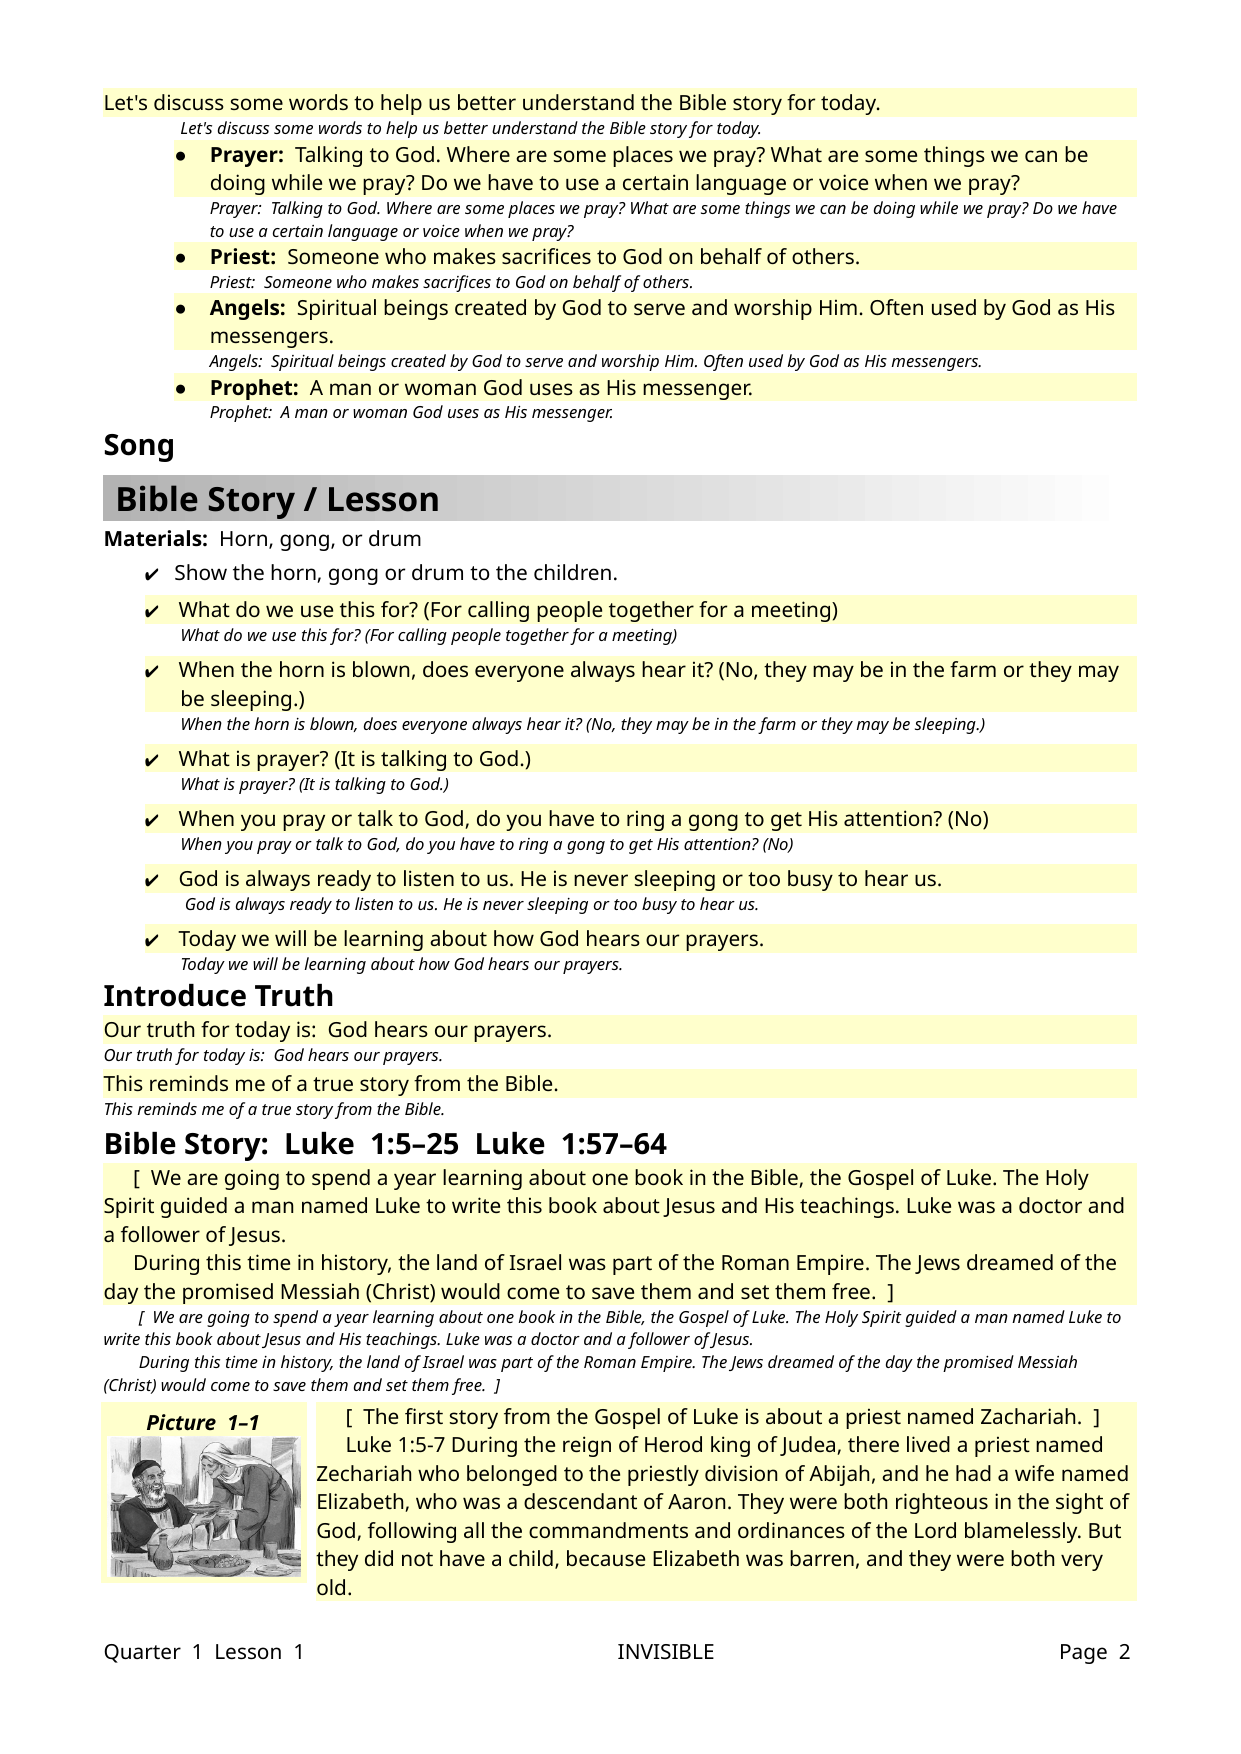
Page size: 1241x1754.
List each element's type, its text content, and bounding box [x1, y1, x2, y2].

list When the horn is blown, does everyone always hear it? (No, they may be in the farm or they may be sleeping.) [145, 656, 1137, 712]
text [101, 1437, 307, 1583]
list When you pray or talk to God, do you have to ring a gong to get His attention? (No) [145, 804, 1137, 833]
picture [107, 1436, 301, 1577]
text Our truth for today is: God hears our prayers. [103, 1015, 1137, 1044]
text Bible Story: Luke 1:5–25 Luke 1:57–64 [103, 1123, 1137, 1163]
text [ We are going to spend a year learning about one book in the Bible, the Gospel of Luke. The Holy Spirit guided a man named Luke to write this book about Jesus and His teachings. Luke was a doctor and a follower of Jesus. [103, 1305, 1137, 1351]
text Prophet: A man or woman God uses as His messenger. [209, 401, 1137, 424]
list Angels: Spiritual beings created by God to serve and worship Him. Often used by God as His messengers. [174, 293, 1137, 350]
text [ The first story from the Gospel of Luke is about a priest named Zachariah. ] [316, 1402, 1137, 1430]
text Priest: Someone who makes sacrifices to God on behalf of others. [209, 270, 1137, 293]
text During this time in history, the land of Israel was part of the Roman Empire. The Jews dreamed of the day the promised Messiah (Christ) would come to save them and set them free. ] [103, 1351, 1137, 1396]
text Let's discuss some words to help us better understand the Bible story for today. [103, 88, 1137, 117]
list Prophet: A man or woman God uses as His messenger. [174, 373, 1137, 401]
text This reminds me of a true story from the Bible. [103, 1069, 1137, 1098]
subtitle Bible Story / Lesson [103, 475, 1137, 521]
text Angels: Spiritual beings created by God to serve and worship Him. Often used by God as His messengers. [209, 350, 1137, 373]
text Our truth for today is: God hears our prayers. [103, 1044, 1137, 1066]
text Song [103, 424, 1137, 463]
list God is always ready to listen to us. He is never sleeping or too busy to hear us. [145, 864, 1137, 893]
text This reminds me of a true story from the Bible. [103, 1098, 1137, 1120]
text [ We are going to spend a year learning about one book in the Bible, the Gospel of Luke. The Holy Spirit guided a man named Luke to write this book about Jesus and His teachings. Luke was a doctor and a follower of Jesus. [103, 1163, 1137, 1248]
list What do we use this for? (For calling people together for a meeting) [145, 595, 1137, 624]
text Introduce Truth [103, 976, 1137, 1015]
text When the horn is blown, does everyone always hear it? (No, they may be in the farm or they may be sleeping.) [180, 712, 1137, 735]
text God is always ready to listen to us. He is never sleeping or too busy to hear us. [180, 893, 1137, 915]
text During this time in history, the land of Israel was part of the Roman Empire. The Jews dreamed of the day the promised Messiah (Christ) would come to save them and set them free. ] [103, 1248, 1137, 1305]
text Today we will be learning about how God hears our prayers. [180, 953, 1137, 976]
list Show the horn, gong or drum to the children. [145, 558, 1137, 586]
text What do we use this for? (For calling people together for a meeting) [180, 624, 1137, 647]
list Priest: Someone who makes sacrifices to God on behalf of others. [174, 242, 1137, 270]
text Materials: Horn, gong, or drum [103, 524, 1137, 552]
text When you pray or talk to God, do you have to ring a gong to get His attention? (No) [180, 833, 1137, 855]
text Prayer: Talking to God. Where are some places we pray? What are some things we can be doing while we pray? Do we have to use a certain language or voice when we pray? [209, 197, 1137, 242]
list Today we will be learning about how God hears our prayers. [145, 924, 1137, 953]
text Let's discuss some words to help us better understand the Bible story for today. [180, 117, 1137, 140]
list What is prayer? (It is talking to God.) [145, 744, 1137, 772]
list Prayer: Talking to God. Where are some places we pray? What are some things we can be doing while we pray? Do we have to use a certain language or voice when we pray? [174, 140, 1137, 197]
text What is prayer? (It is talking to God.) [180, 772, 1137, 795]
text Luke 1:5-7 During the reign of Herod king of Judea, there lived a priest named Zechariah who belonged to the priestly division of Abijah, and he had a wife named Elizabeth, who was a descendant of Aaron. They were both righteous in the sight of God, following all the commandments and ordinances of the Lord blamelessly. But they did not have a child, because Elizabeth was barren, and they were both very old. [316, 1430, 1137, 1601]
text Picture 1–1 [101, 1408, 307, 1437]
